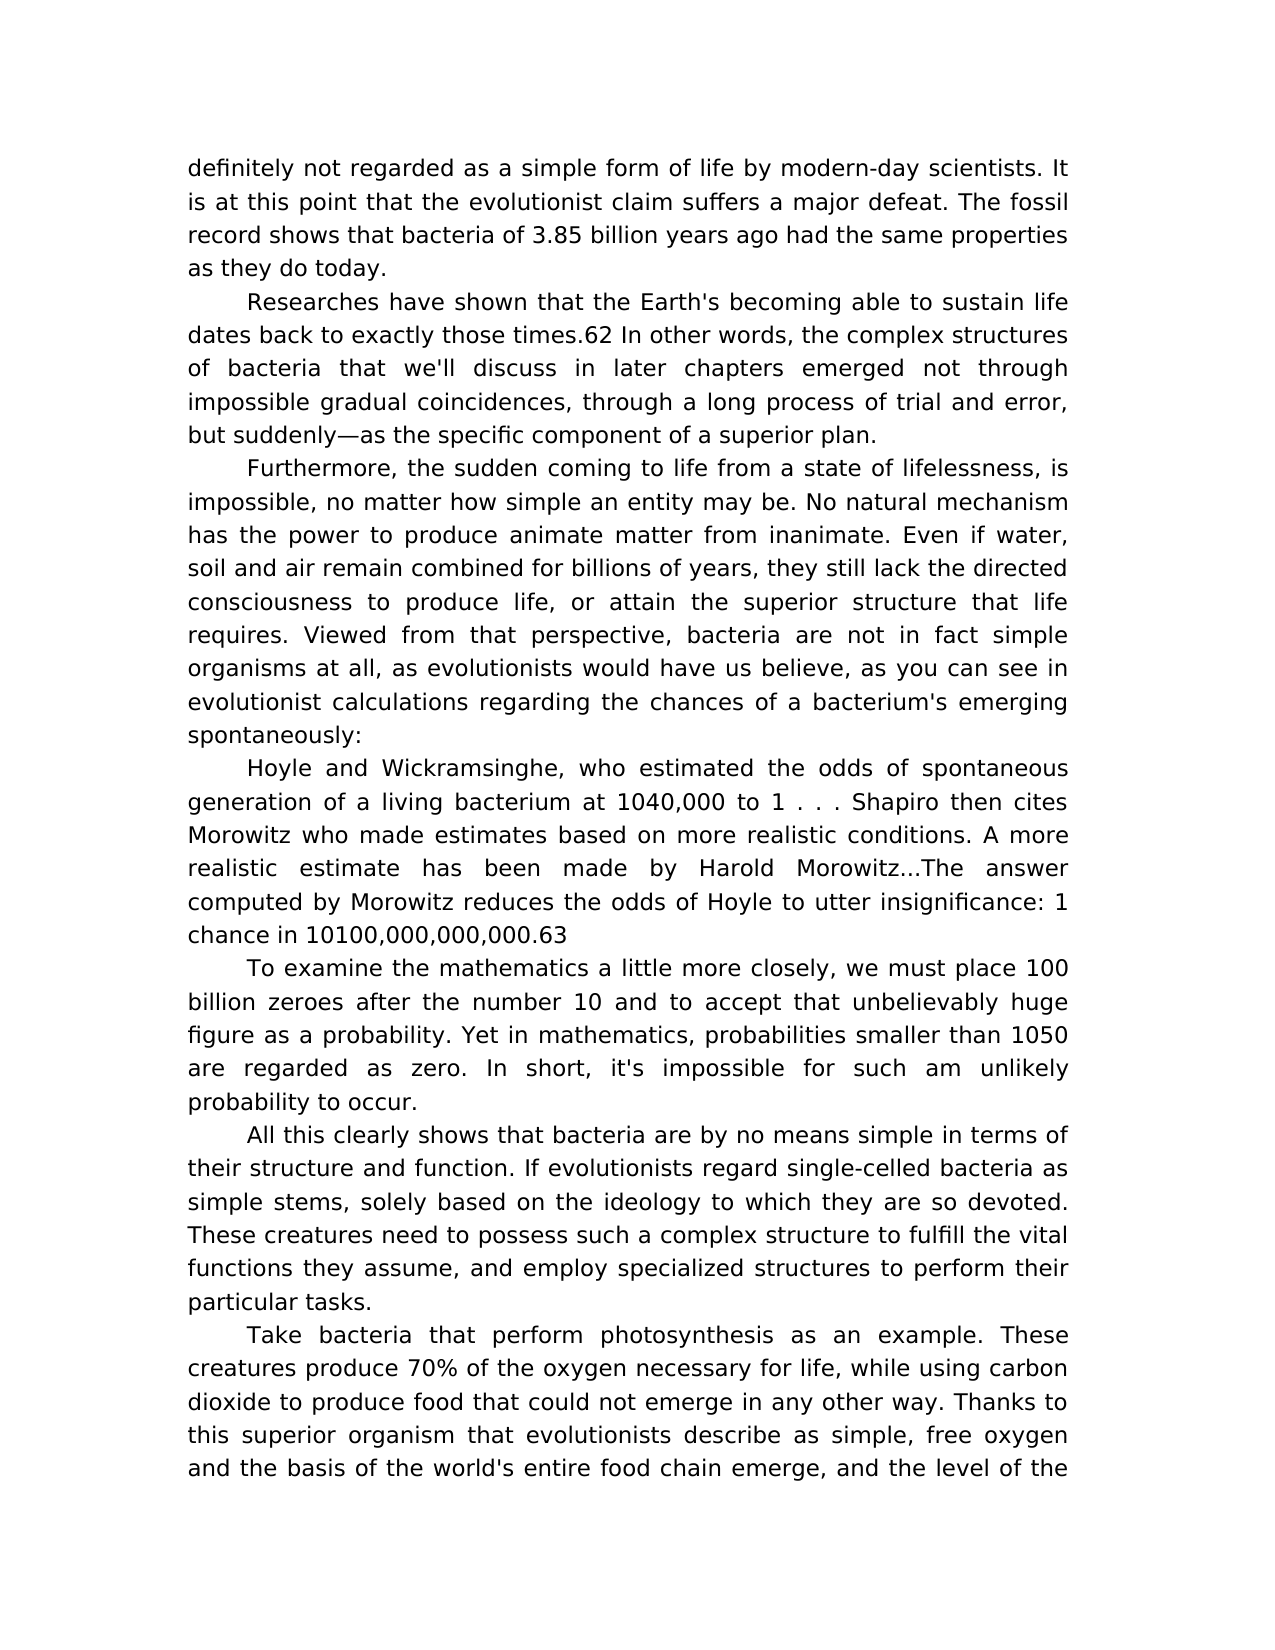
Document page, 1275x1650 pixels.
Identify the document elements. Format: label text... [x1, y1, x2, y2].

text definitely not regarded as a simple form of life by modern-day scientists. It is at this point that the evolutionist claim suffers a major defeat. The fossil record shows that bacteria of 3.85 billion years ago had the same properties as they do today. [187, 150, 1070, 283]
text Researches have shown that the Earth's becoming able to sustain life dates back to exactly those times.62 In other words, the complex structures of bacteria that we'll discuss in later chapters emerged not through impossible gradual coincidences, through a long process of trial and error, but suddenly—as the specific component of a superior plan. [187, 283, 1070, 450]
text Hoyle and Wickramsinghe, who estimated the odds of spontaneous generation of a living bacterium at 1040,000 to 1 . . . Shapiro then cites Morowitz who made estimates based on more realistic conditions. A more realistic estimate has been made by Harold Morowitz...The answer computed by Morowitz reduces the odds of Hoyle to utter insignificance: 1 chance in 10100,000,000,000.63 [187, 750, 1070, 950]
text Take bacteria that perform photosynthesis as an example. These creatures produce 70% of the oxygen necessary for life, while using carbon dioxide to produce food that could not emerge in any other way. Thanks to this superior organism that evolutionists describe as simple, free oxygen and the basis of the world's entire food chain emerge, and the level of the [187, 1317, 1070, 1483]
text All this clearly shows that bacteria are by no means simple in terms of their structure and function. If evolutionists regard single-celled bacteria as simple stems, solely based on the ideology to which they are so devoted. These creatures need to possess such a complex structure to fulfill the vital functions they assume, and employ specialized structures to perform their particular tasks. [187, 1117, 1070, 1317]
text Furthermore, the sudden coming to life from a state of lifelessness, is impossible, no matter how simple an entity may be. No natural mechanism has the power to produce animate matter from inanimate. Even if water, soil and air remain combined for billions of years, they still lack the directed consciousness to produce life, or attain the superior structure that life requires. Viewed from that perspective, bacteria are not in fact simple organisms at all, as evolutionists would have us believe, as you can see in evolutionist calculations regarding the chances of a bacterium's emerging spontaneously: [187, 450, 1070, 750]
text To examine the mathematics a little more closely, we must place 100 billion zeroes after the number 10 and to accept that unbelievably huge figure as a probability. Yet in mathematics, probabilities smaller than 1050 are regarded as zero. In short, it's impossible for such am unlikely probability to occur. [187, 950, 1070, 1117]
